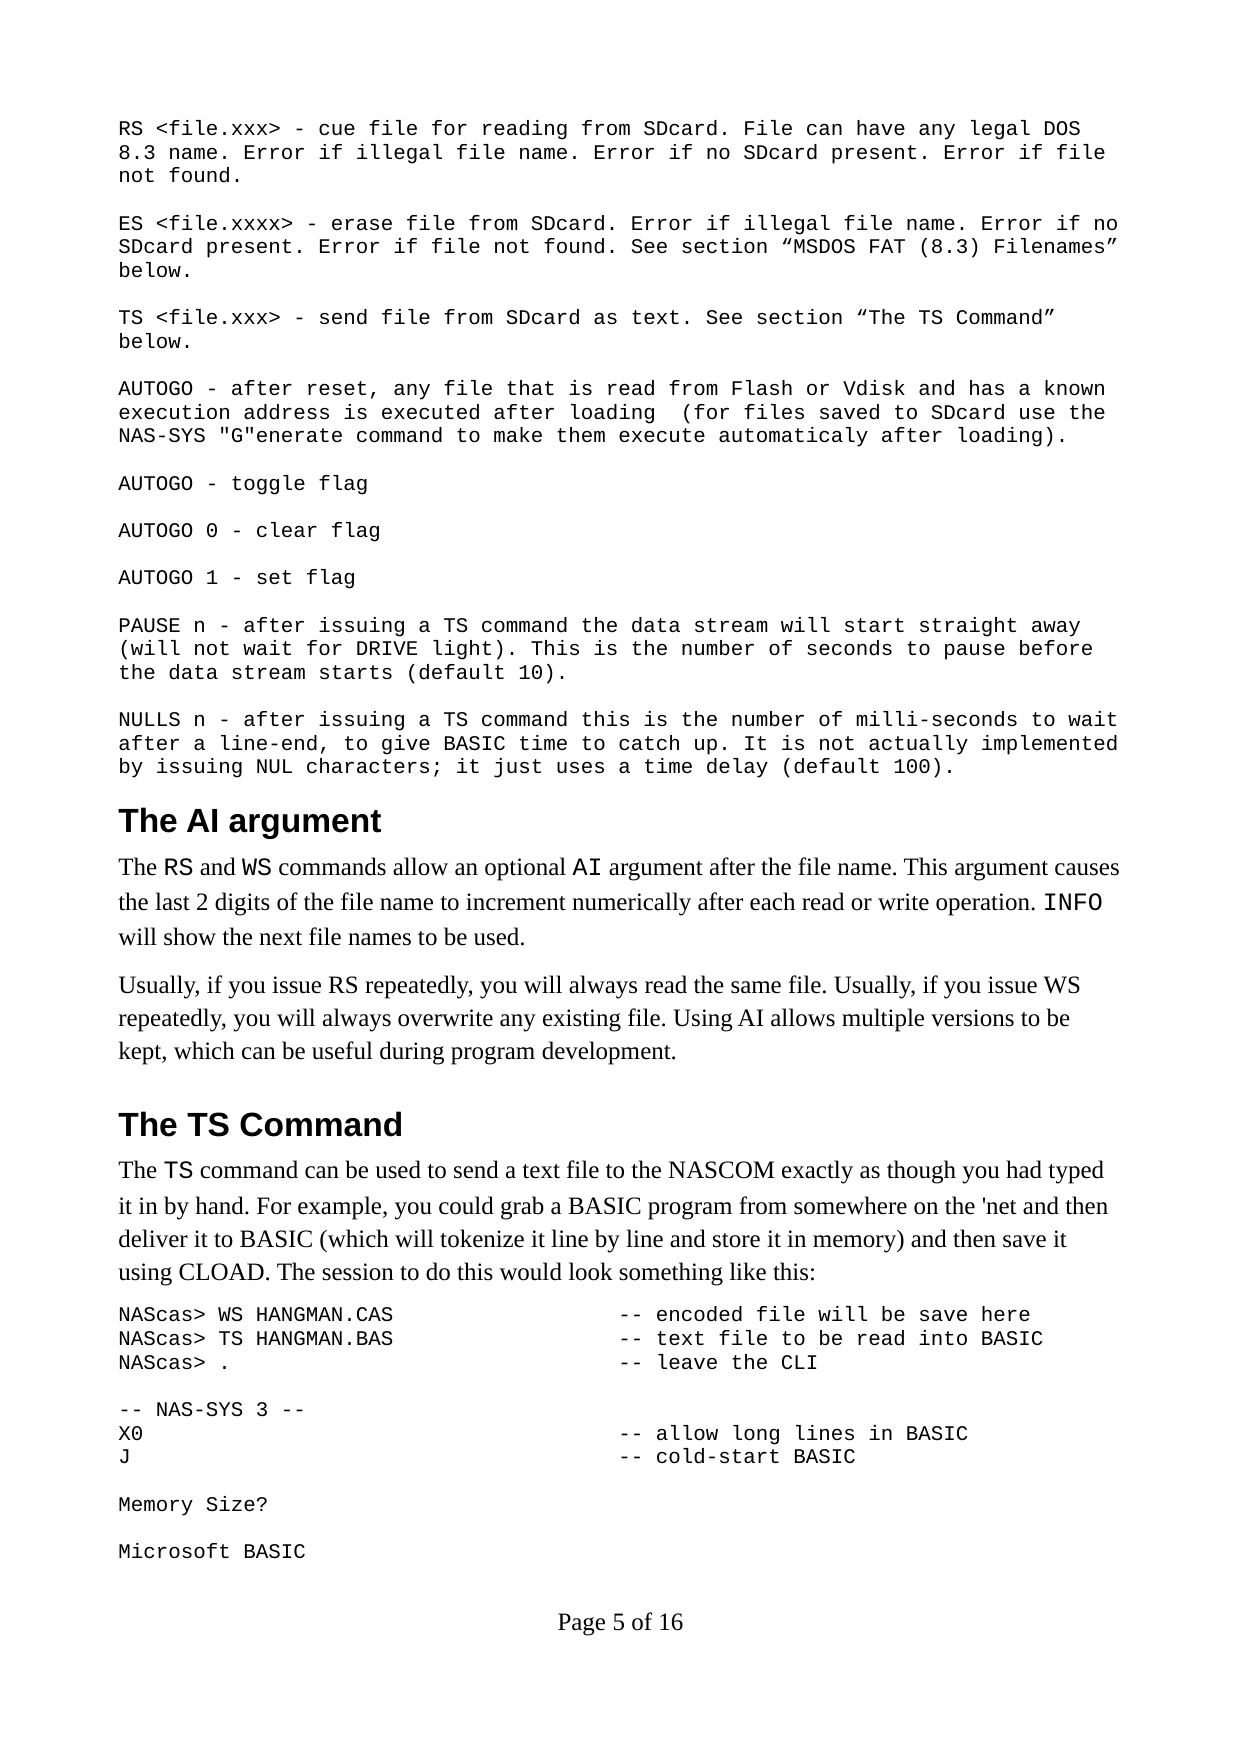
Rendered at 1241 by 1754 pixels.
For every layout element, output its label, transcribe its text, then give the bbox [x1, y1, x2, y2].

text NAScas> TS HANGMAN.BAS -- text file to be read into BASIC [118, 1328, 1122, 1352]
text AUTOGO 0 - clear flag [118, 520, 1122, 544]
text NAScas> WS HANGMAN.CAS -- encoded file will be save here [118, 1304, 1122, 1328]
text The TS command can be used to send a text file to the NASCOM exactly as though you had typed it in by hand. For example, you could grab a BASIC program from somewhere on the 'net and then deliver it to BASIC (which will tokenize it line by line and store it in memory) and then save it using CLOAD. The session to do this would look something like this: [118, 1156, 1122, 1286]
text TS <file.xxx> - send file from SDcard as text. See section “The TS Command” below. [118, 307, 1122, 354]
text X0 -- allow long lines in BASIC [118, 1423, 1122, 1446]
text RS <file.xxx> - cue file for reading from SDcard. File can have any legal DOS 8.3 name. Error if illegal file name. Error if no SDcard present. Error if file not found. [118, 118, 1122, 189]
text J -- cold-start BASIC [118, 1446, 1122, 1470]
text The RS and WS commands allow an optional AI argument after the file name. This argument causes the last 2 digits of the file name to increment numerically after each read or write operation. INFO will show the next file names to be used. [118, 852, 1122, 951]
text Memory Size? [118, 1493, 1122, 1517]
subtitle The AI argument [118, 801, 1122, 840]
text -- NAS-SYS 3 -- [118, 1399, 1122, 1423]
text Usually, if you issue RS repeatedly, you will always read the same file. Usually, if you issue WS repeatedly, you will always overwrite any existing file. Using AI allows multiple versions to be kept, which can be useful during program development. [118, 970, 1122, 1065]
subtitle The TS Command [118, 1104, 1122, 1143]
text AUTOGO 1 - set flag [118, 567, 1122, 591]
text Microsoft BASIC [118, 1541, 1122, 1564]
text ES <file.xxxx> - erase file from SDcard. Error if illegal file name. Error if no SDcard present. Error if file not found. See section “MSDOS FAT (8.3) Filenames” below. [118, 213, 1122, 284]
text PAUSE n - after issuing a TS command the data stream will start straight away (will not wait for DRIVE light). This is the number of seconds to pause before the data stream starts (default 10). [118, 615, 1122, 686]
text AUTOGO - toggle flag [118, 473, 1122, 496]
text NAScas> . -- leave the CLI [118, 1352, 1122, 1375]
text AUTOGO - after reset, any file that is read from Flash or Vdisk and has a known execution address is executed after loading (for files saved to SDcard use the NAS-SYS "G"enerate command to make them execute automaticaly after loading). [118, 378, 1122, 449]
text NULLS n - after issuing a TS command this is the number of milli-seconds to wait after a line-end, to give BASIC time to catch up. It is not actually implemented by issuing NUL characters; it just uses a time delay (default 100). [118, 709, 1122, 780]
